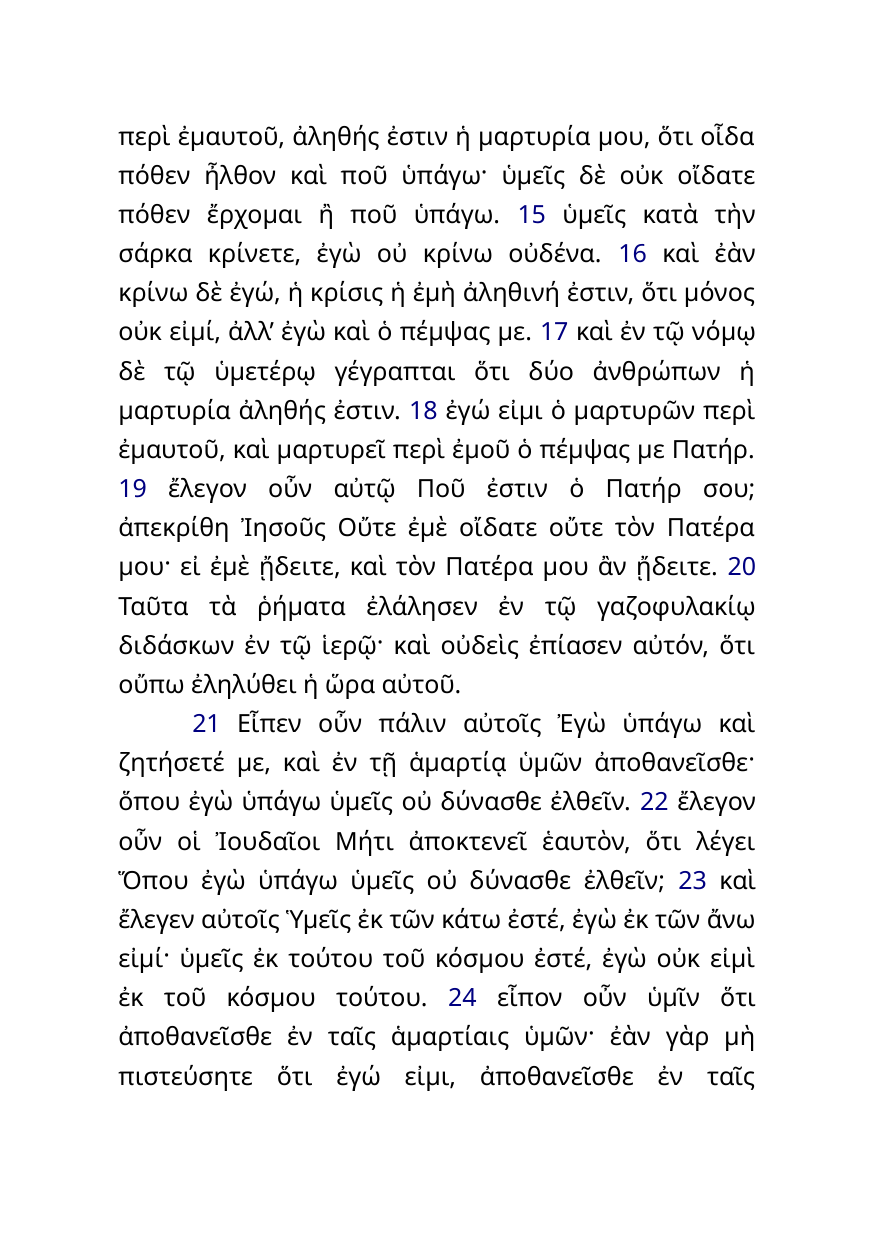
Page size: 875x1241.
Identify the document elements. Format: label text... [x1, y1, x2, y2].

text 21 Εἶπεν οὖν πάλιν αὐτοῖς Ἐγὼ ὑπάγω καὶ ζητήσετέ με, καὶ ἐν τῇ ἁμαρτίᾳ ὑμῶν ἀποθανεῖσθε· ὅπου ἐγὼ ὑπάγω ὑμεῖς οὐ δύνασθε ἐλθεῖν. 22 ἔλεγον οὖν οἱ Ἰουδαῖοι Μήτι ἀποκτενεῖ ἑαυτὸν, ὅτι λέγει Ὅπου ἐγὼ ὑπάγω ὑμεῖς οὐ δύνασθε ἐλθεῖν; 23 καὶ ἔλεγεν αὐτοῖς Ὑμεῖς ἐκ τῶν κάτω ἐστέ, ἐγὼ ἐκ τῶν ἄνω εἰμί· ὑμεῖς ἐκ τούτου τοῦ κόσμου ἐστέ, ἐγὼ οὐκ εἰμὶ ἐκ τοῦ κόσμου τούτου. 24 εἶπον οὖν ὑμῖν ὅτι ἀποθανεῖσθε ἐν ταῖς ἁμαρτίαις ὑμῶν· ἐὰν γὰρ μὴ πιστεύσητε ὅτι ἐγώ εἰμι, ἀποθανεῖσθε ἐν ταῖς [118, 706, 756, 1092]
text περὶ ἐμαυτοῦ, ἀληθής ἐστιν ἡ μαρτυρία μου, ὅτι οἶδα πόθεν ἦλθον καὶ ποῦ ὑπάγω· ὑμεῖς δὲ οὐκ οἴδατε πόθεν ἔρχομαι ἢ ποῦ ὑπάγω. 15 ὑμεῖς κατὰ τὴν σάρκα κρίνετε, ἐγὼ οὐ κρίνω οὐδένα. 16 καὶ ἐὰν κρίνω δὲ ἐγώ, ἡ κρίσις ἡ ἐμὴ ἀληθινή ἐστιν, ὅτι μόνος οὐκ εἰμί, ἀλλ’ ἐγὼ καὶ ὁ πέμψας με. 17 καὶ ἐν τῷ νόμῳ δὲ τῷ ὑμετέρῳ γέγραπται ὅτι δύο ἀνθρώπων ἡ μαρτυρία ἀληθής ἐστιν. 18 ἐγώ εἰμι ὁ μαρτυρῶν περὶ ἐμαυτοῦ, καὶ μαρτυρεῖ περὶ ἐμοῦ ὁ πέμψας με Πατήρ. 19 ἔλεγον οὖν αὐτῷ Ποῦ ἐστιν ὁ Πατήρ σου; ἀπεκρίθη Ἰησοῦς Οὔτε ἐμὲ οἴδατε οὔτε τὸν Πατέρα μου· εἰ ἐμὲ ᾔδειτε, καὶ τὸν Πατέρα μου ἂν ᾔδειτε. 20 Ταῦτα τὰ ῥήματα ἐλάλησεν ἐν τῷ γαζοφυλακίῳ διδάσκων ἐν τῷ ἱερῷ· καὶ οὐδεὶς ἐπίασεν αὐτόν, ὅτι οὔπω ἐληλύθει ἡ ὥρα αὐτοῦ. [118, 118, 756, 701]
